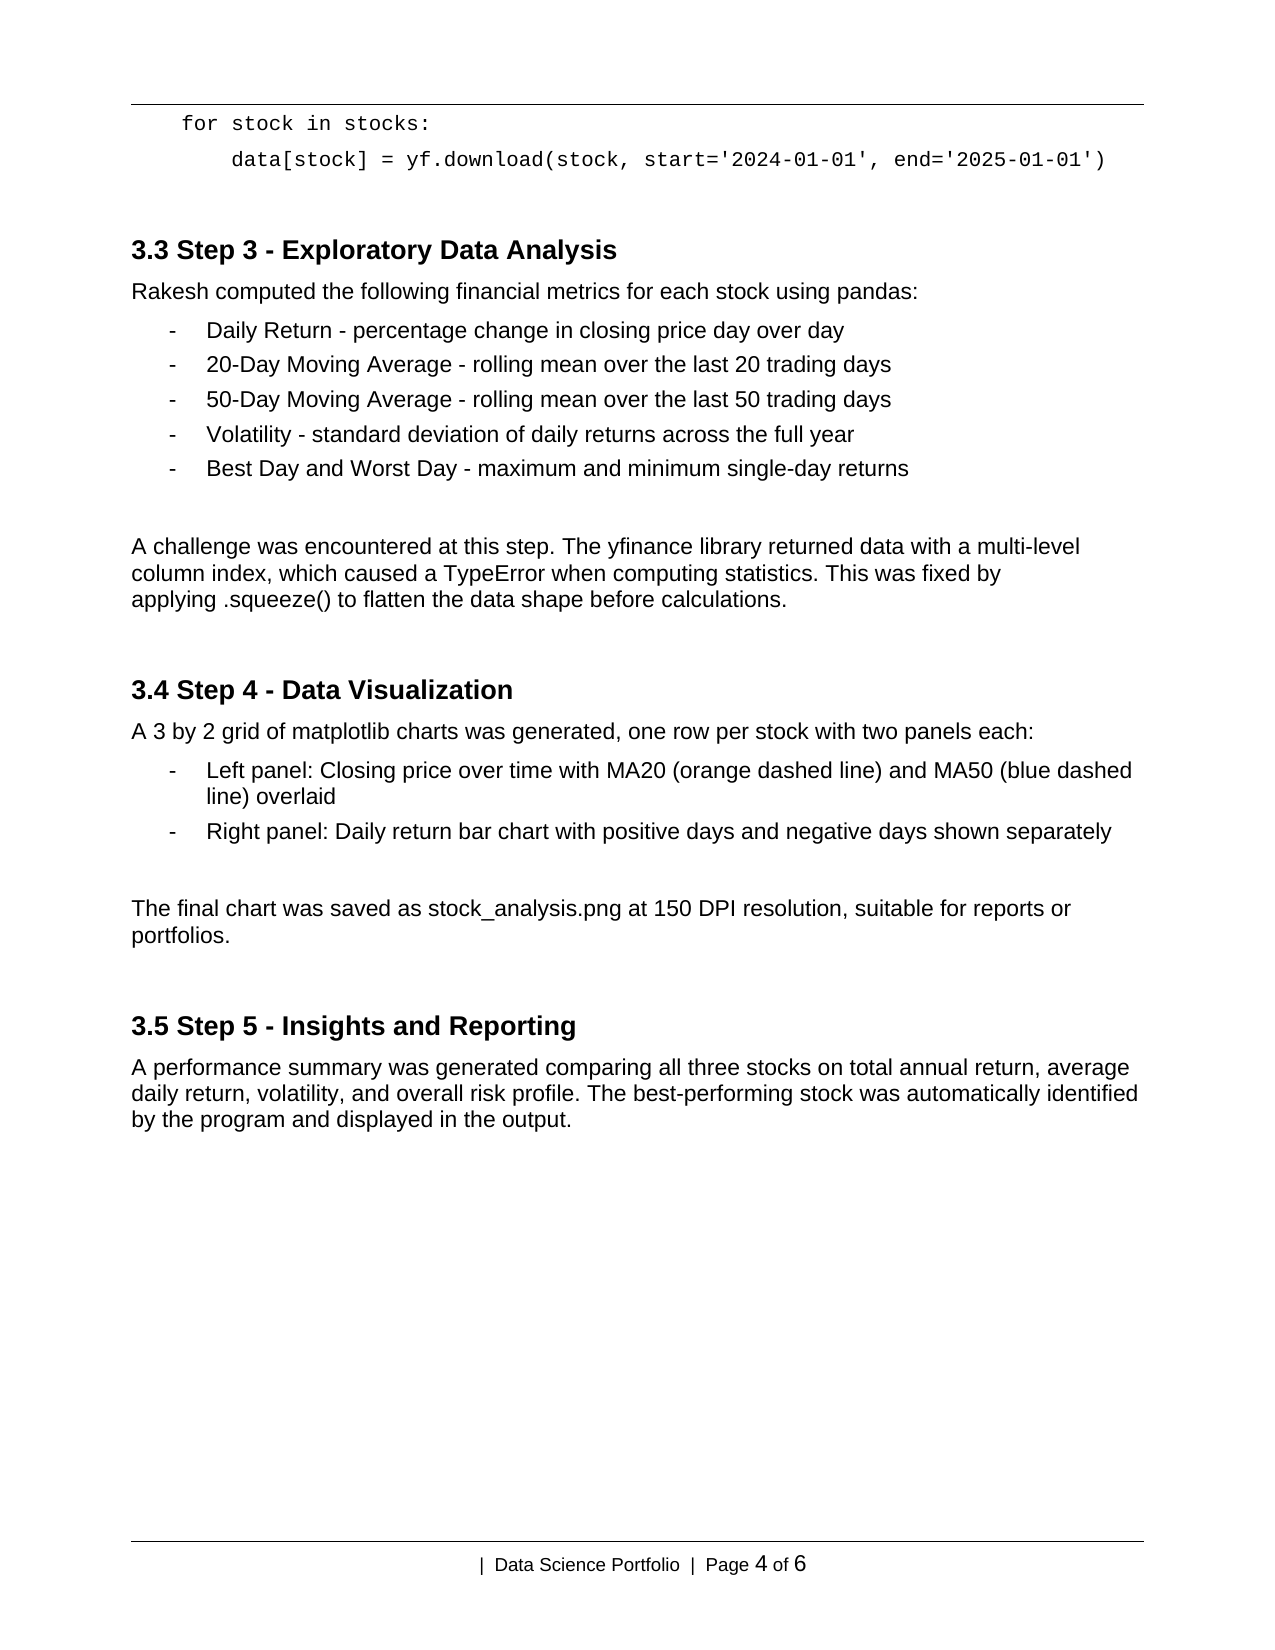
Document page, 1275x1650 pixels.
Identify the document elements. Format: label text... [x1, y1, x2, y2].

text for stock in stocks: [131, 112, 1144, 136]
list Volatility - standard deviation of daily returns across the full year [169, 421, 1144, 447]
list Daily Return - percentage change in closing price day over day [169, 317, 1144, 343]
text The final chart was saved as stock_analysis.png at 150 DPI resolution, suitable for reports or portfolios. [131, 895, 1144, 948]
list Right panel: Daily return bar chart with positive days and negative days shown separately [169, 818, 1144, 844]
subtitle 3.5 Step 5 - Insights and Reporting [131, 1010, 1144, 1041]
text A performance summary was generated comparing all three stocks on total annual return, average daily return, volatility, and overall risk profile. The best-performing stock was automatically identified by the program and displayed in the output. [131, 1053, 1144, 1133]
list 50-Day Moving Average - rolling mean over the last 50 trading days [169, 386, 1144, 412]
list 20-Day Moving Average - rolling mean over the last 20 trading days [169, 351, 1144, 378]
subtitle 3.3 Step 3 - Exploratory Data Analysis [131, 234, 1144, 265]
text Rakesh computed the following financial metrics for each stock using pandas: [131, 278, 1144, 304]
text A challenge was encountered at this step. The yfinance library returned data with a multi-level column index, which caused a TypeError when computing statistics. This was fixed by applying .squeeze() to flatten the data shape before calculations. [131, 533, 1144, 612]
text data[stock] = yf.download(stock, start='2024-01-01', end='2025-01-01') [131, 149, 1144, 172]
text A 3 by 2 grid of matplotlib charts was generated, one row per stock with two panels each: [131, 718, 1144, 744]
subtitle 3.4 Step 4 - Data Visualization [131, 674, 1144, 705]
list Best Day and Worst Day - maximum and minimum single-day returns [169, 455, 1144, 482]
list Left panel: Closing price over time with MA20 (orange dashed line) and MA50 (blue dashed line) overlaid [169, 757, 1144, 809]
